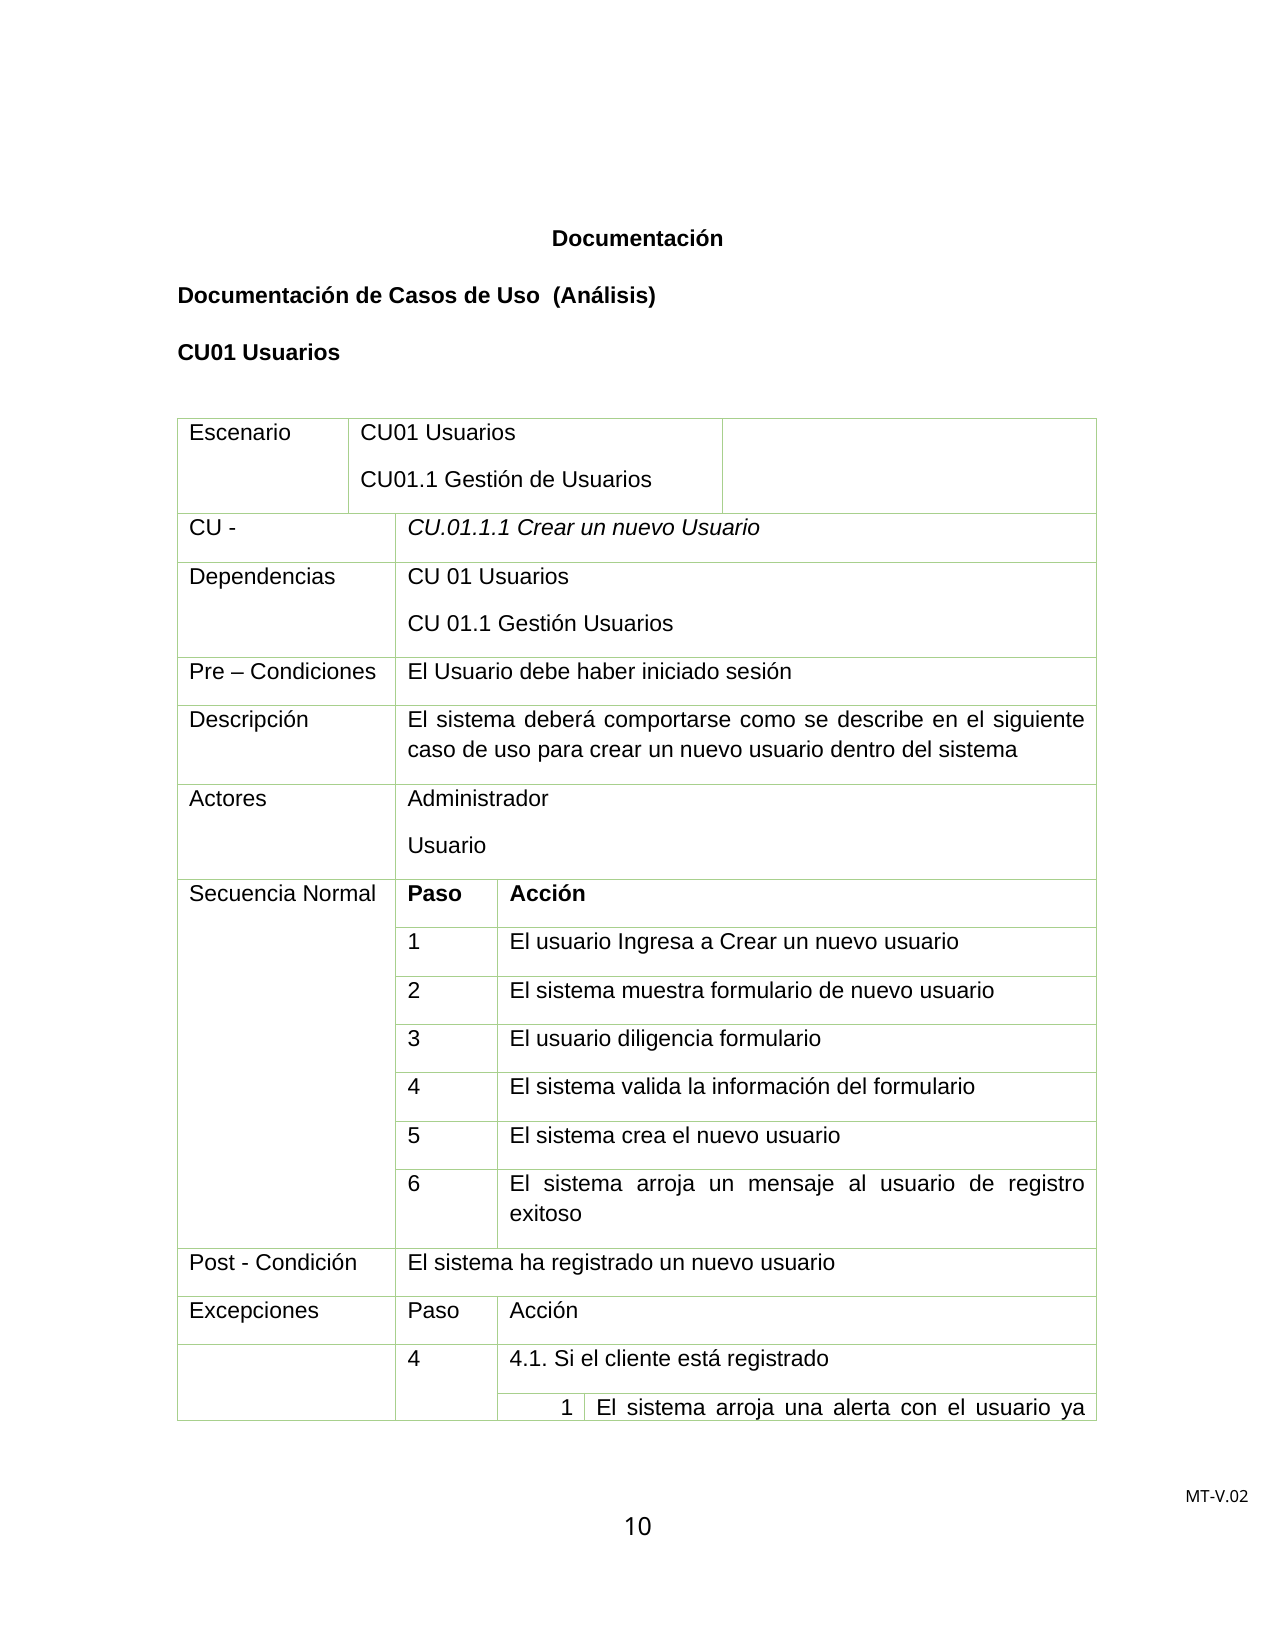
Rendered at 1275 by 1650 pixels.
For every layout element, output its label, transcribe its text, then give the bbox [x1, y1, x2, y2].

table_cell 5 [396, 1122, 497, 1169]
table_cell El usuario Ingresa a Crear un nuevo usuario [498, 928, 1096, 976]
table_cell El sistema valida la información del formulario [498, 1073, 1096, 1121]
table_cell 1 [396, 928, 497, 976]
table_cell Pre – Condiciones [178, 658, 395, 705]
table_cell El sistema arroja un mensaje al usuario de registro exitoso [498, 1170, 1096, 1247]
table_cell Acción [498, 880, 1096, 927]
table_cell El sistema deberá comportarse como se describe en el siguiente caso de uso para crear un nuevo usuario dentro del sistema [396, 706, 1096, 784]
table_header Escenario [178, 419, 348, 513]
table_cell El usuario diligencia formulario [498, 1025, 1096, 1072]
table_cell Paso [396, 880, 497, 927]
table_cell 1 [498, 1394, 584, 1420]
subtitle CU01 Usuarios [177, 339, 1098, 365]
table_cell 4 [396, 1073, 497, 1121]
table_cell Secuencia Normal [178, 880, 395, 1247]
table_cell 4 [396, 1345, 497, 1420]
table_cell El sistema ha registrado un nuevo usuario [396, 1249, 1096, 1296]
table_cell Post - Condición [178, 1249, 395, 1296]
table_cell Acción [498, 1297, 1096, 1344]
table_cell 3 [396, 1025, 497, 1072]
table_cell Excepciones [178, 1297, 395, 1344]
table_cell Paso [396, 1297, 497, 1344]
table_cell El sistema crea el nuevo usuario [498, 1122, 1096, 1169]
table_cell [178, 1345, 395, 1420]
table_cell CU.01.1.1 Crear un nuevo Usuario [396, 514, 1096, 562]
subtitle Documentación [177, 225, 1098, 252]
table_cell Descripción [178, 706, 395, 784]
subtitle Documentación de Casos de Uso (Análisis) [177, 282, 1098, 308]
table_header [723, 419, 1096, 513]
table_cell 2 [396, 977, 497, 1024]
table_cell Administrador Usuario [396, 785, 1096, 879]
table_header CU01 Usuarios CU01.1 Gestión de Usuarios [349, 419, 722, 513]
table_cell CU 01 Usuarios CU 01.1 Gestión Usuarios [396, 563, 1096, 657]
table_cell El sistema arroja una alerta con el usuario ya [585, 1394, 1096, 1420]
table_cell El Usuario debe haber iniciado sesión [396, 658, 1096, 705]
table_cell CU - [178, 514, 395, 562]
table_cell 6 [396, 1170, 497, 1247]
table_cell Dependencias [178, 563, 395, 657]
table_cell Actores [178, 785, 395, 879]
table_cell 4.1. Si el cliente está registrado [498, 1345, 1096, 1392]
table_cell El sistema muestra formulario de nuevo usuario [498, 977, 1096, 1024]
